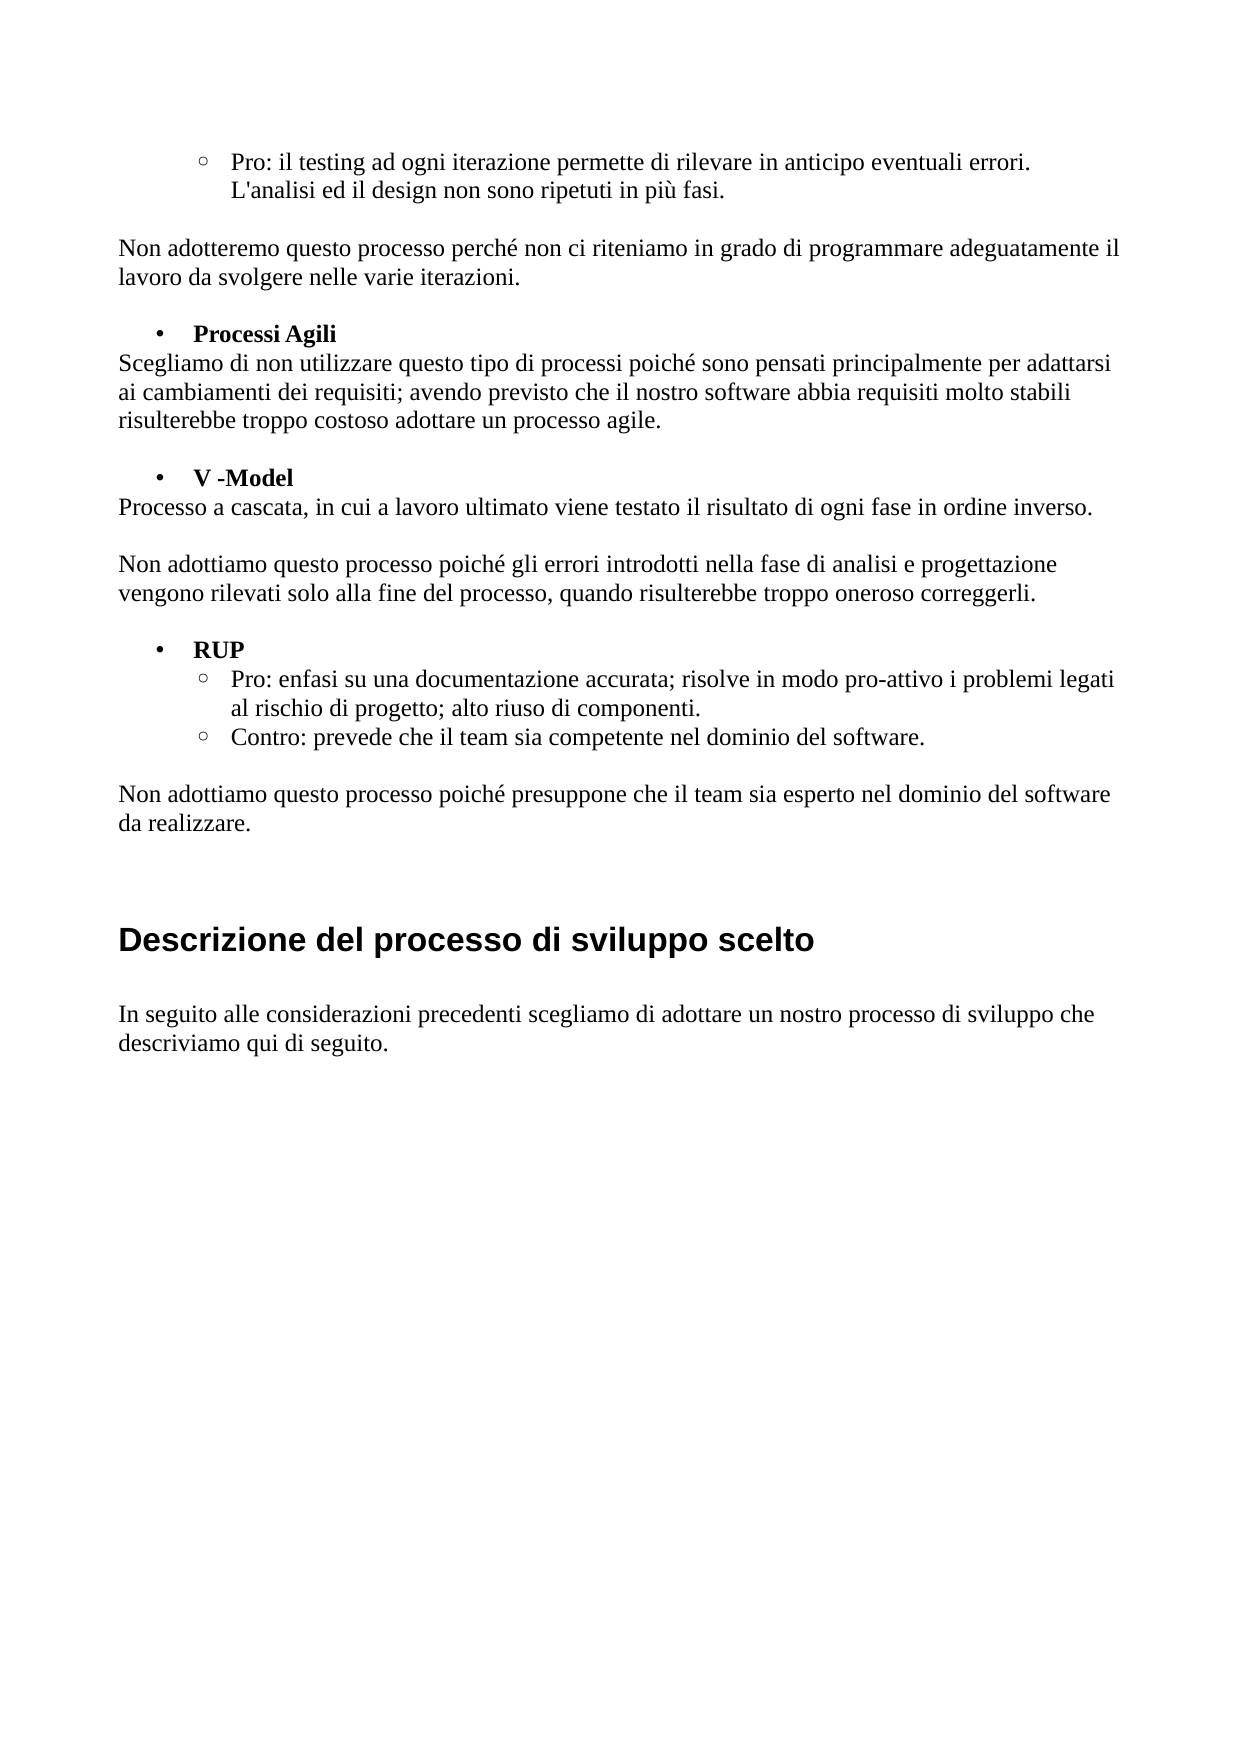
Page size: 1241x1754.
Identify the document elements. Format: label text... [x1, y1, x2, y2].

text Non adottiamo questo processo poiché presuppone che il team sia esperto nel dominio del software da realizzare. [118, 779, 1122, 837]
text Non adottiamo questo processo poiché gli errori introdotti nella fase di analisi e progettazione vengono rilevati solo alla fine del processo, quando risulterebbe troppo oneroso correggerli. [118, 549, 1122, 607]
list Pro: enfasi su una documentazione accurata; risolve in modo pro-attivo i problemi legati al rischio di progetto; alto riuso di componenti. [193, 664, 1122, 722]
subtitle Descrizione del processo di sviluppo scelto [118, 919, 1122, 958]
text Scegliamo di non utilizzare questo tipo di processi poiché sono pensati principalmente per adattarsi ai cambiamenti dei requisiti; avendo previsto che il nostro software abbia requisiti molto stabili risulterebbe troppo costoso adottare un processo agile. [118, 348, 1122, 434]
list RUP [156, 636, 1122, 664]
list V -Model [156, 463, 1122, 492]
list Contro: prevede che il team sia competente nel dominio del software. [193, 722, 1122, 751]
list Processi Agili [156, 319, 1122, 348]
list Pro: il testing ad ogni iterazione permette di rilevare in anticipo eventuali errori. L'analisi ed il design non sono ripetuti in più fasi. [193, 147, 1122, 204]
text Processo a cascata, in cui a lavoro ultimato viene testato il risultato di ogni fase in ordine inverso. [118, 492, 1122, 521]
text Non adotteremo questo processo perché non ci riteniamo in grado di programmare adeguatamente il lavoro da svolgere nelle varie iterazioni. [118, 233, 1122, 291]
text In seguito alle considerazioni precedenti scegliamo di adottare un nostro processo di sviluppo che descriviamo qui di seguito. [118, 999, 1122, 1057]
